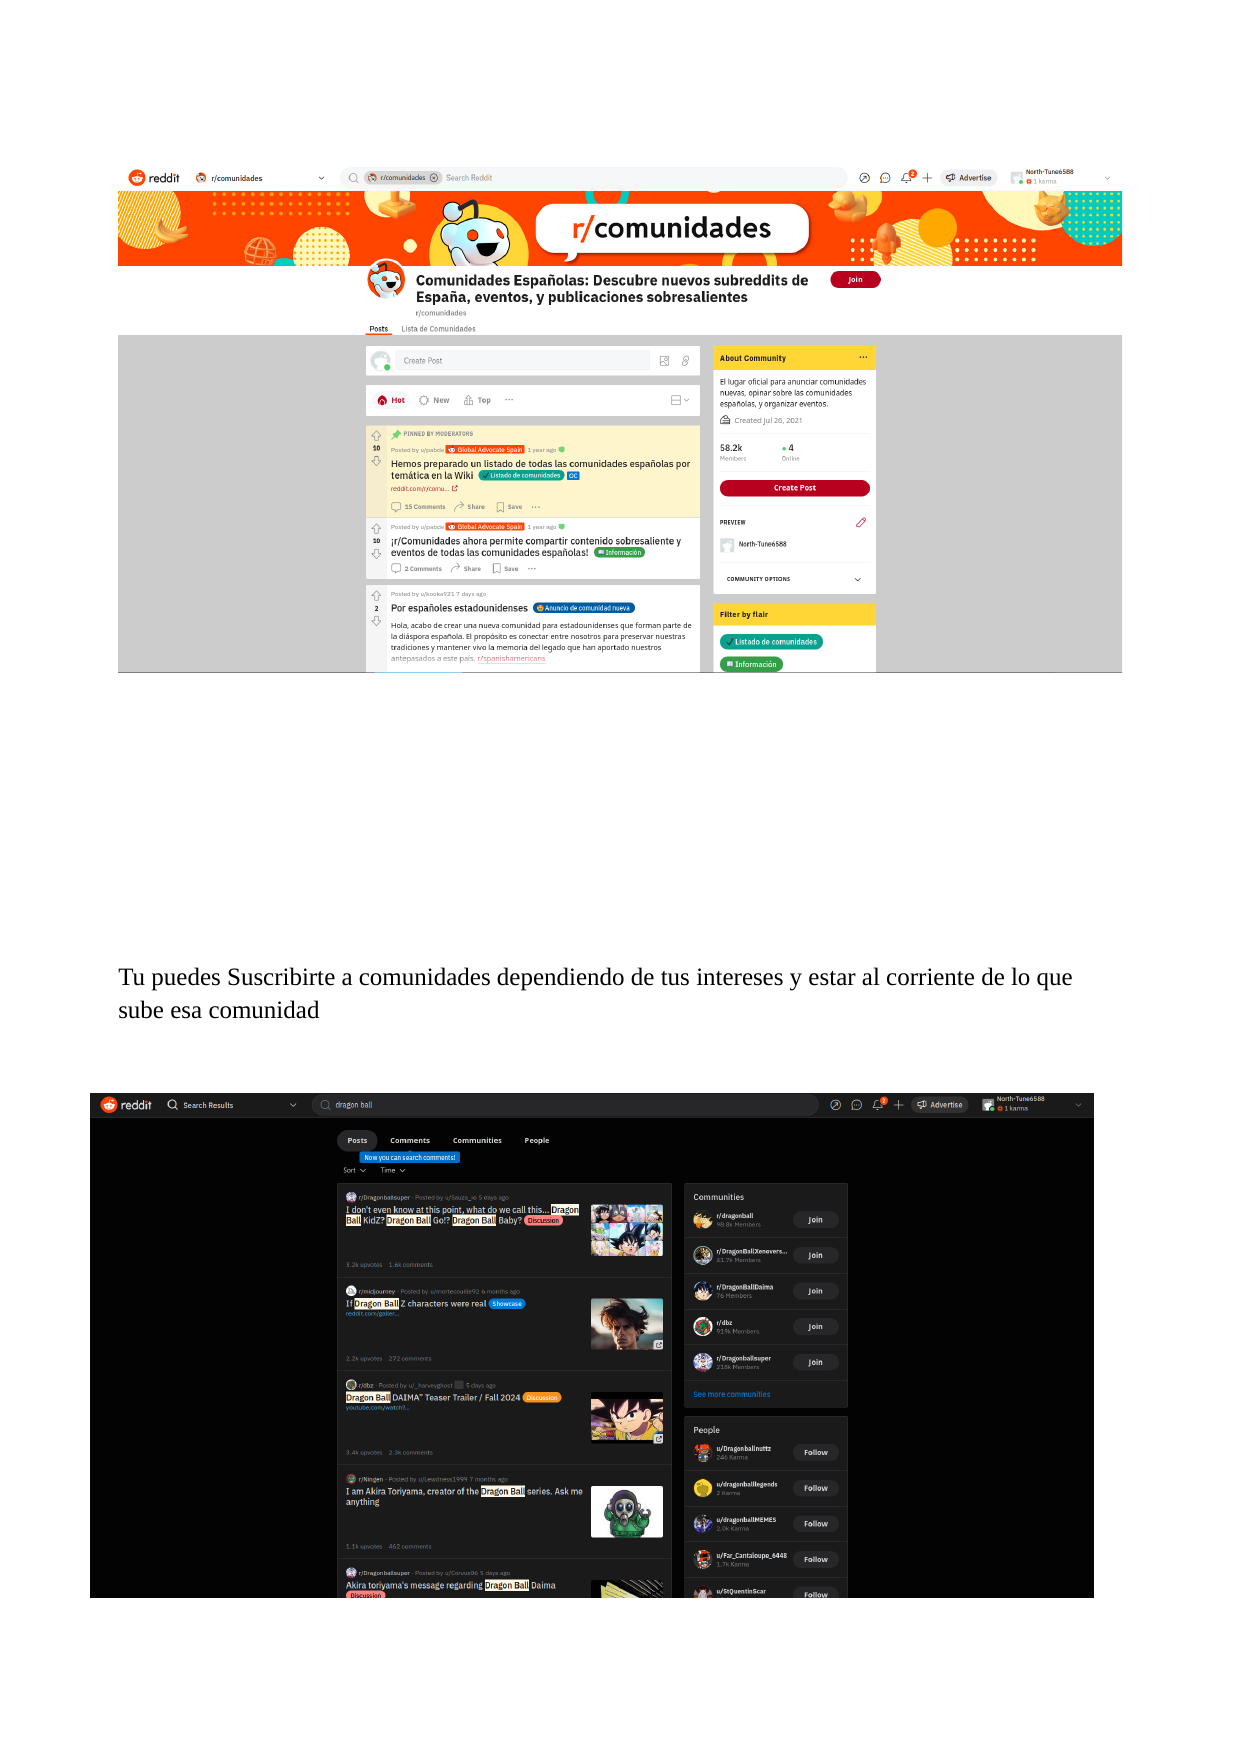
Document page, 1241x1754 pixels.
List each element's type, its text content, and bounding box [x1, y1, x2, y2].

picture [90, 1093, 1094, 1598]
picture [118, 165, 1123, 673]
text Tu puedes Suscribirte a comunidades dependiendo de tus intereses y estar al corriente de lo que sube esa comunidad [118, 962, 1122, 1024]
